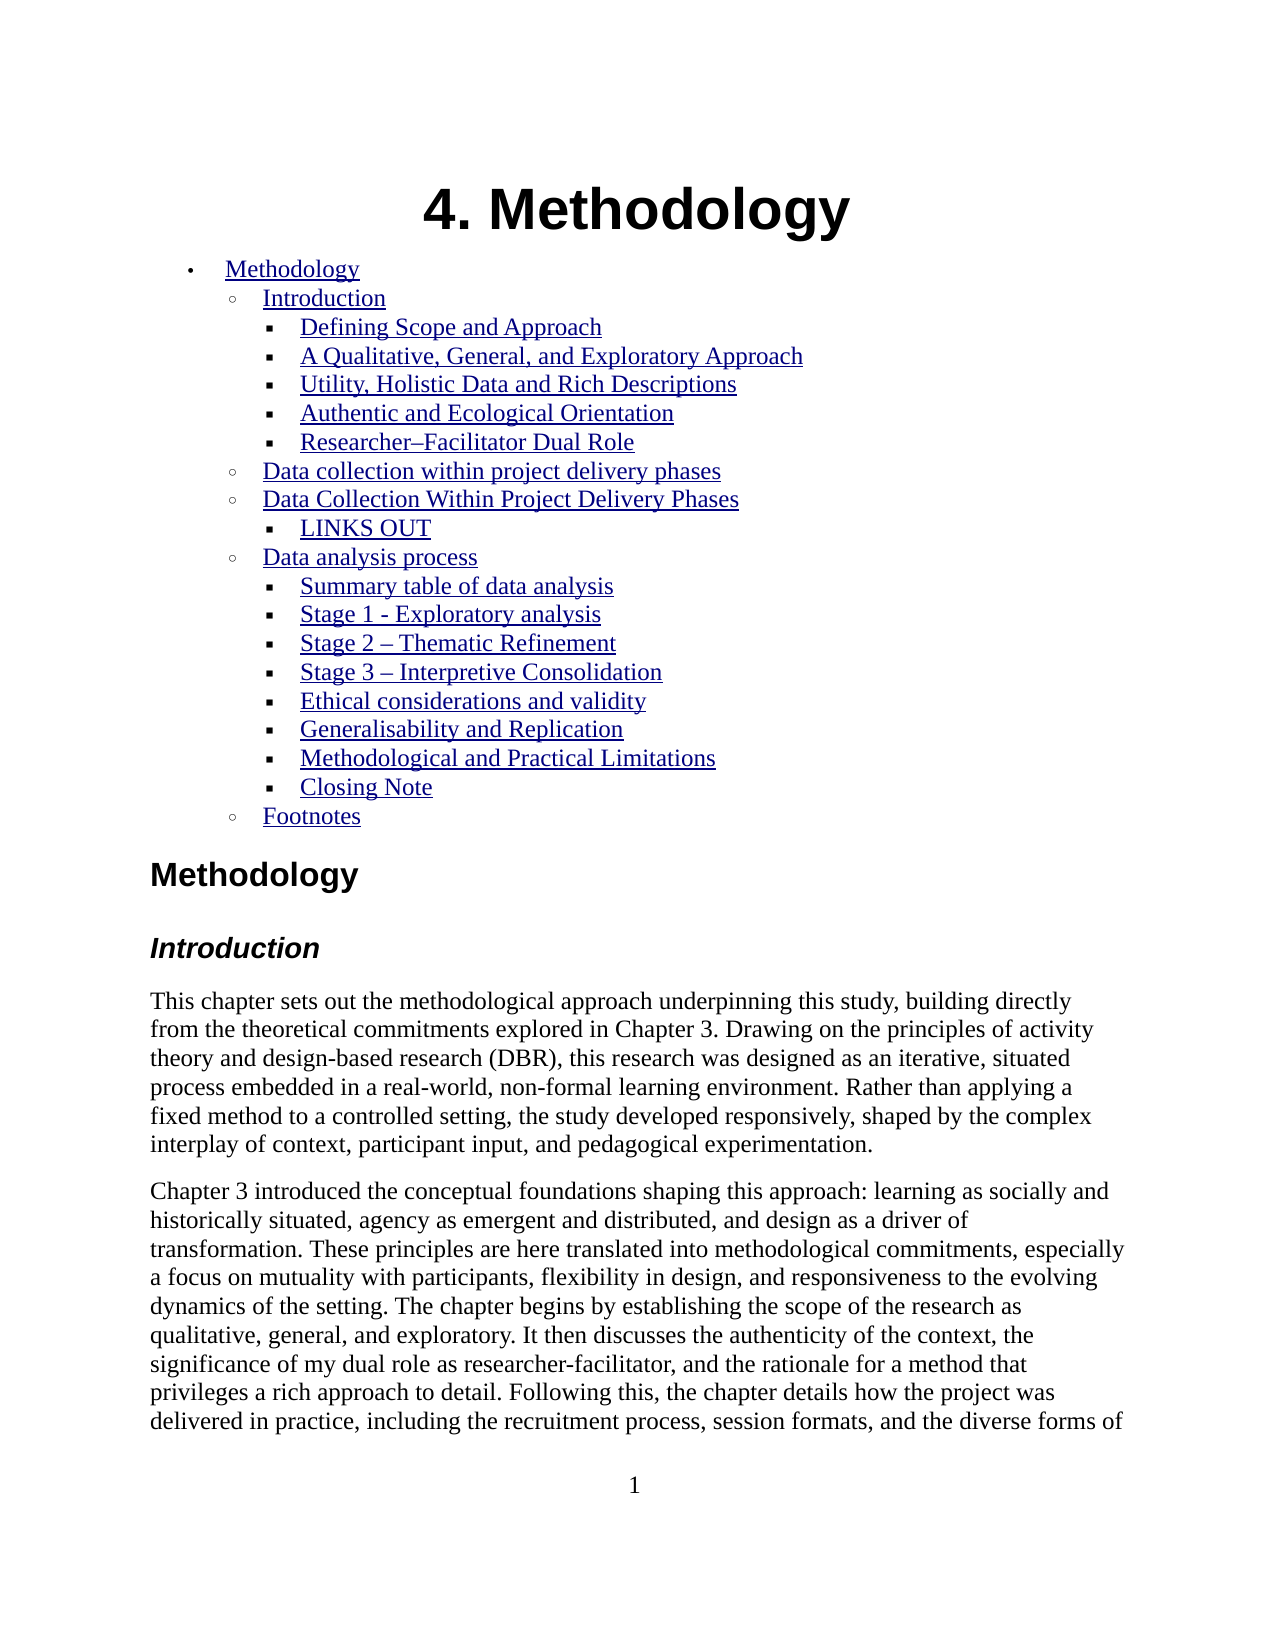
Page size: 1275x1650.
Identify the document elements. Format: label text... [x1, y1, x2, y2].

list Utility, Holistic Data and Rich Descriptions [262, 369, 1125, 398]
list Researcher–Facilitator Dual Role [262, 427, 1125, 456]
text Chapter 3 introduced the conceptual foundations shaping this approach: learning as socially and historically situated, agency as emergent and distributed, and design as a driver of transformation. These principles are here translated into methodological commitments, especially a focus on mutuality with participants, flexibility in design, and responsiveness to the evolving dynamics of the setting. The chapter begins by establishing the scope of the research as qualitative, general, and exploratory. It then discusses the authenticity of the context, the significance of my dual role as researcher-facilitator, and the rationale for a method that privileges a rich approach to detail. Following this, the chapter details how the project was delivered in practice, including the recruitment process, session formats, and the diverse forms of [150, 1176, 1125, 1435]
subtitle Introduction [150, 931, 1125, 964]
subtitle Methodology [150, 854, 1125, 893]
list Data Collection Within Project Delivery Phases [225, 484, 1125, 513]
text This chapter sets out the methodological approach underpinning this study, building directly from the theoretical commitments explored in Chapter 3. Drawing on the principles of activity theory and design-based research (DBR), this research was designed as an iterative, situated process embedded in a real-world, non-formal learning environment. Rather than applying a fixed method to a controlled setting, the study developed responsively, shaped by the complex interplay of context, participant input, and pedagogical experimentation. [150, 986, 1125, 1158]
list Defining Scope and Approach [262, 312, 1125, 341]
list Data collection within project delivery phases [225, 456, 1125, 484]
title 4. Methodology [150, 175, 1125, 242]
list Ethical considerations and validity [262, 686, 1125, 714]
list A Qualitative, General, and Exploratory Approach [262, 341, 1125, 369]
list Authentic and Ecological Orientation [262, 398, 1125, 427]
list Methodological and Practical Limitations [262, 743, 1125, 772]
list Footnotes [225, 801, 1125, 829]
list Closing Note [262, 772, 1125, 801]
list Stage 3 – Interpretive Consolidation [262, 657, 1125, 686]
list Stage 2 – Thematic Refinement [262, 628, 1125, 657]
list Data analysis process [225, 542, 1125, 571]
list Methodology [187, 254, 1125, 283]
list LINKS OUT [262, 513, 1125, 542]
list Stage 1 - Exploratory analysis [262, 599, 1125, 628]
list Summary table of data analysis [262, 571, 1125, 599]
list Generalisability and Replication [262, 714, 1125, 743]
list Introduction [225, 283, 1125, 312]
